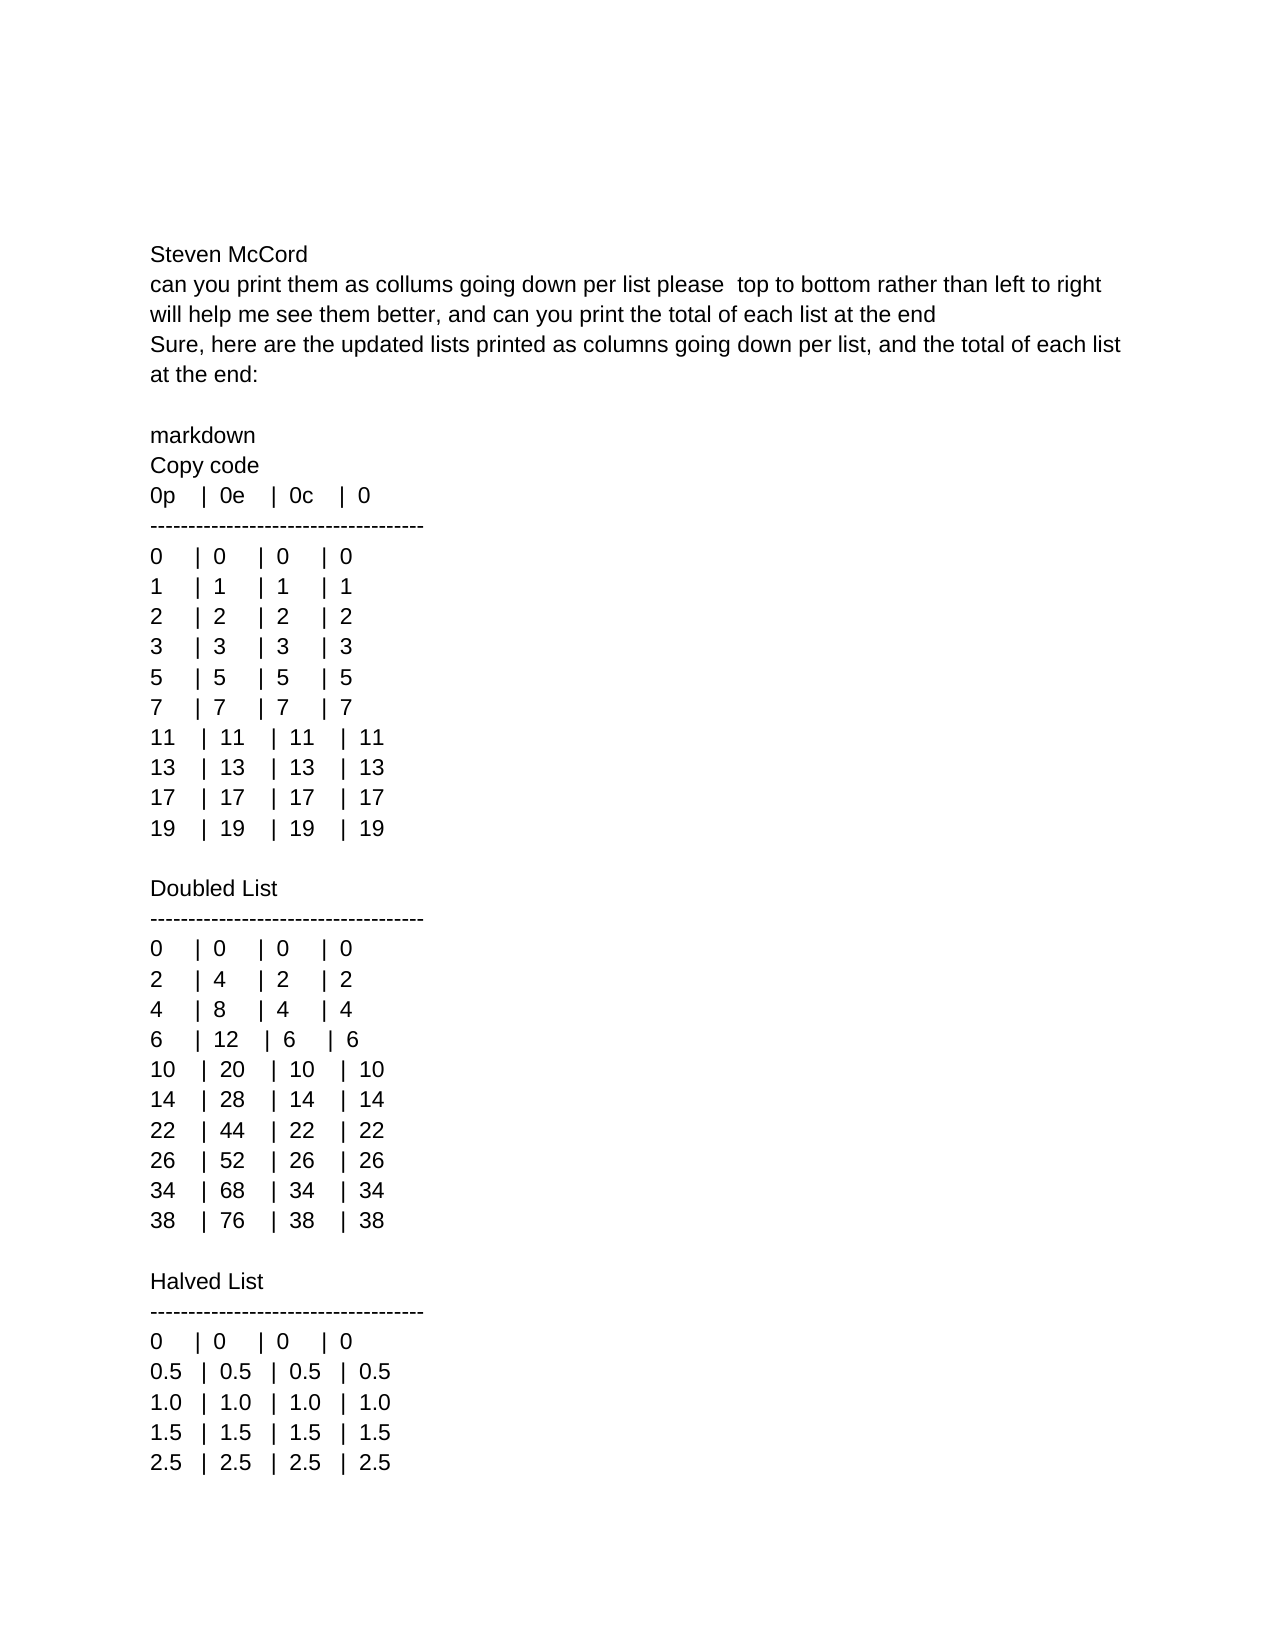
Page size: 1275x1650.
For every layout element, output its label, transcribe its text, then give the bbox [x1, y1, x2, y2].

text 22 | 44 | 22 | 22 [150, 1117, 1125, 1143]
text 34 | 68 | 34 | 34 [150, 1177, 1125, 1203]
text 0 | 0 | 0 | 0 [150, 935, 1125, 962]
text Doubled List [150, 875, 1125, 901]
text 5 | 5 | 5 | 5 [150, 663, 1125, 690]
text 0p | 0e | 0c | 0 [150, 482, 1125, 509]
text markdown [150, 422, 1125, 448]
text Steven McCord [150, 241, 1125, 267]
text 7 | 7 | 7 | 7 [150, 694, 1125, 720]
text 1 | 1 | 1 | 1 [150, 573, 1125, 599]
text 17 | 17 | 17 | 17 [150, 784, 1125, 811]
text 0 | 0 | 0 | 0 [150, 543, 1125, 569]
text 2.5 | 2.5 | 2.5 | 2.5 [150, 1449, 1125, 1475]
text 19 | 19 | 19 | 19 [150, 814, 1125, 841]
text 6 | 12 | 6 | 6 [150, 1026, 1125, 1052]
text 11 | 11 | 11 | 11 [150, 724, 1125, 750]
text 0.5 | 0.5 | 0.5 | 0.5 [150, 1358, 1125, 1385]
text ------------------------------------ [150, 1298, 1125, 1324]
text 0 | 0 | 0 | 0 [150, 1328, 1125, 1354]
text 1.0 | 1.0 | 1.0 | 1.0 [150, 1388, 1125, 1415]
text 2 | 2 | 2 | 2 [150, 603, 1125, 629]
text Copy code [150, 452, 1125, 478]
text Halved List [150, 1268, 1125, 1294]
text can you print them as collums going down per list please top to bottom rather than left to right will help me see them better, and can you print the total of each list at the end [150, 271, 1125, 327]
text 10 | 20 | 10 | 10 [150, 1056, 1125, 1083]
text ------------------------------------ [150, 905, 1125, 932]
text 3 | 3 | 3 | 3 [150, 633, 1125, 660]
text 2 | 4 | 2 | 2 [150, 966, 1125, 992]
text 38 | 76 | 38 | 38 [150, 1207, 1125, 1234]
text 1.5 | 1.5 | 1.5 | 1.5 [150, 1419, 1125, 1445]
text Sure, here are the updated lists printed as columns going down per list, and the total of each list at the end: [150, 331, 1125, 388]
text 13 | 13 | 13 | 13 [150, 754, 1125, 781]
text 26 | 52 | 26 | 26 [150, 1147, 1125, 1173]
text 4 | 8 | 4 | 4 [150, 996, 1125, 1022]
text ------------------------------------ [150, 512, 1125, 539]
text 14 | 28 | 14 | 14 [150, 1086, 1125, 1113]
